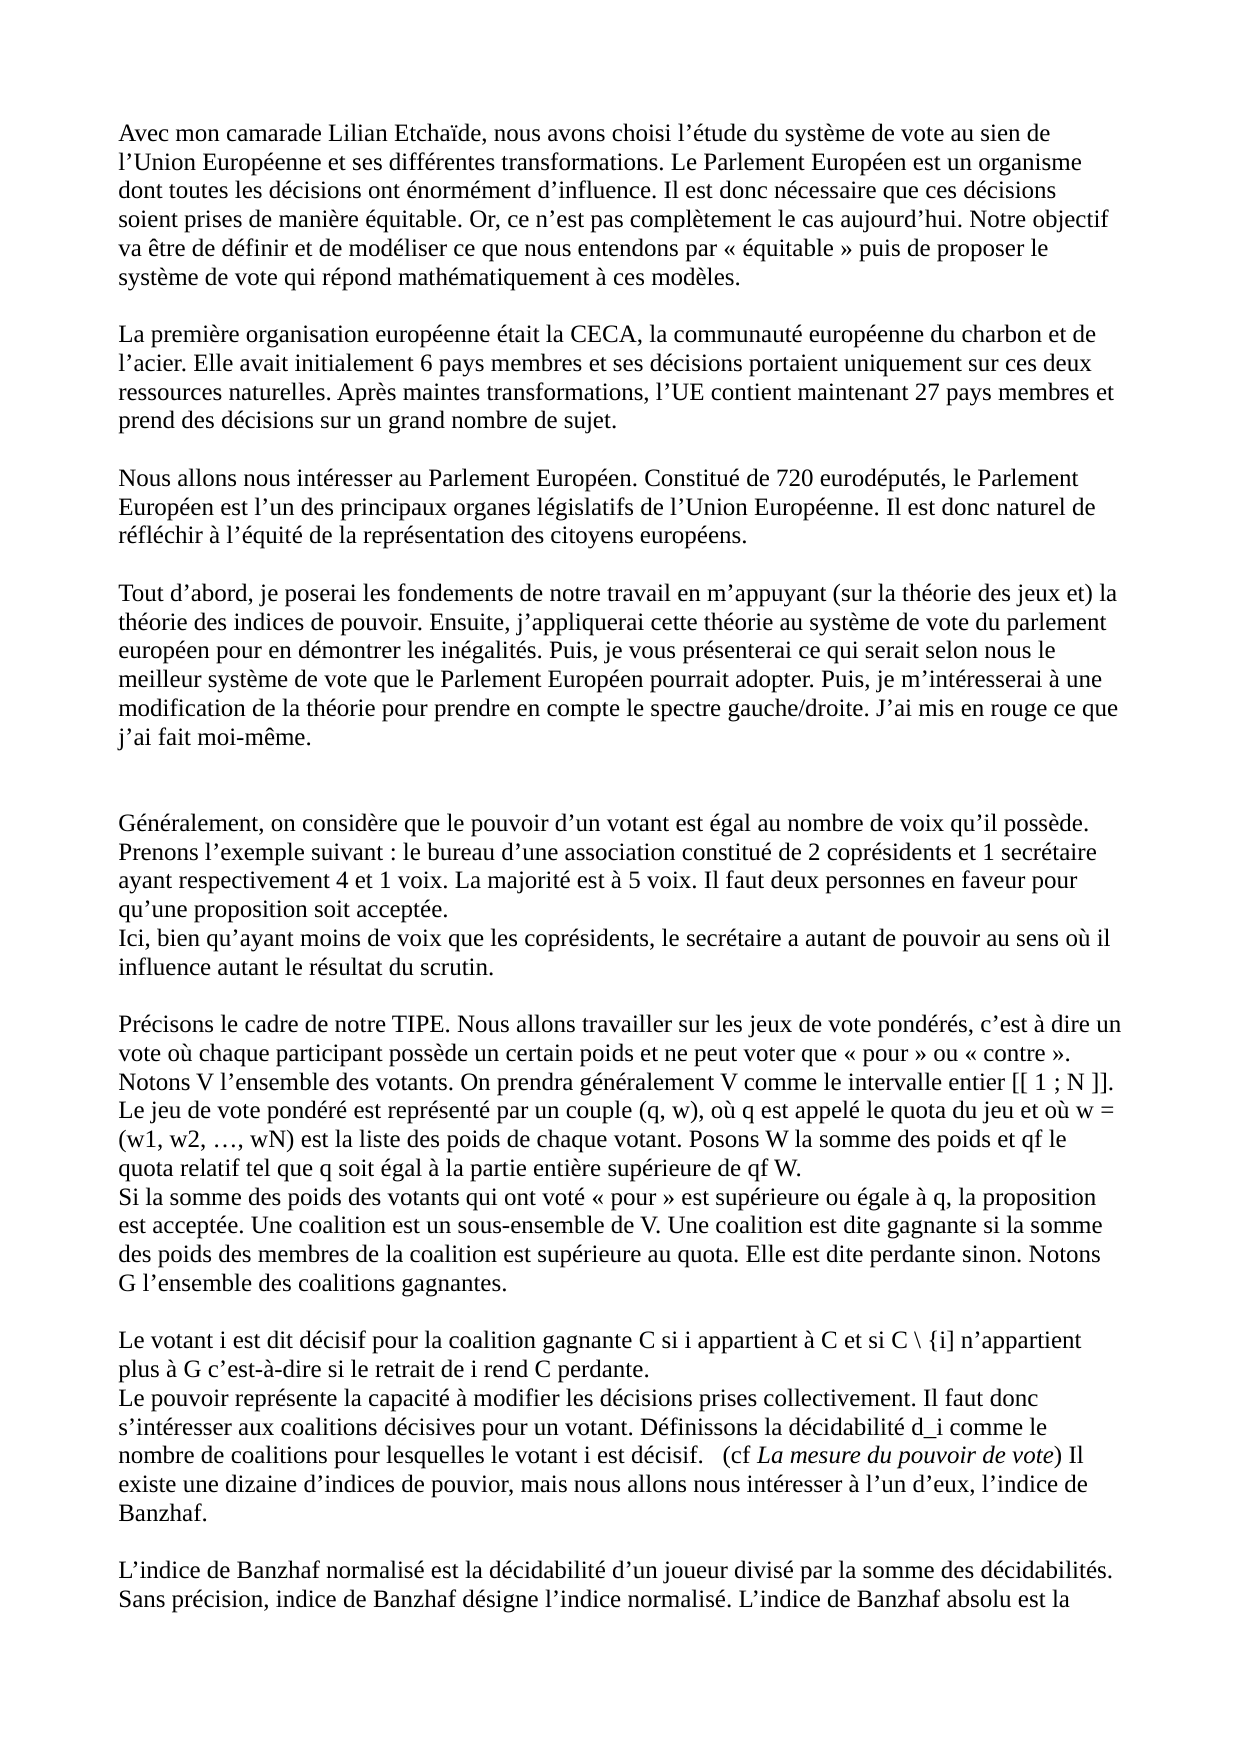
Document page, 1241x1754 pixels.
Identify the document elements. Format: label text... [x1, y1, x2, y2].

text La première organisation européenne était la CECA, la communauté européenne du charbon et de l’acier. Elle avait initialement 6 pays membres et ses décisions portaient uniquement sur ces deux ressources naturelles. Après maintes transformations, l’UE contient maintenant 27 pays membres et prend des décisions sur un grand nombre de sujet. [118, 319, 1122, 434]
text Nous allons nous intéresser au Parlement Européen. Constitué de 720 eurodéputés, le Parlement Européen est l’un des principaux organes législatifs de l’Union Européenne. Il est donc naturel de réfléchir à l’équité de la représentation des citoyens européens. [118, 463, 1122, 549]
text Le votant i est dit décisif pour la coalition gagnante C si i appartient à C et si C \ {i] n’appartient plus à G c’est-à-dire si le retrait de i rend C perdante. [118, 1326, 1122, 1383]
text Si la somme des poids des votants qui ont voté « pour » est supérieure ou égale à q, la proposition est acceptée. Une coalition est un sous-ensemble de V. Une coalition est dite gagnante si la somme des poids des membres de la coalition est supérieure au quota. Elle est dite perdante sinon. Notons G l’ensemble des coalitions gagnantes. [118, 1182, 1122, 1297]
text Tout d’abord, je poserai les fondements de notre travail en m’appuyant (sur la théorie des jeux et) la théorie des indices de pouvoir. Ensuite, j’appliquerai cette théorie au système de vote du parlement européen pour en démontrer les inégalités. Puis, je vous présenterai ce qui serait selon nous le meilleur système de vote que le Parlement Européen pourrait adopter. Puis, je m’intéresserai à une modification de la théorie pour prendre en compte le spectre gauche/droite. J’ai mis en rouge ce que j’ai fait moi-même. [118, 578, 1122, 751]
text Généralement, on considère que le pouvoir d’un votant est égal au nombre de voix qu’il possède. Prenons l’exemple suivant : le bureau d’une association constitué de 2 coprésidents et 1 secrétaire ayant respectivement 4 et 1 voix. La majorité est à 5 voix. Il faut deux personnes en faveur pour qu’une proposition soit acceptée. [118, 808, 1122, 923]
text Précisons le cadre de notre TIPE. Nous allons travailler sur les jeux de vote pondérés, c’est à dire un vote où chaque participant possède un certain poids et ne peut voter que « pour » ou « contre ». Notons V l’ensemble des votants. On prendra généralement V comme le intervalle entier [[ 1 ; N ]]. Le jeu de vote pondéré est représenté par un couple (q, w), où q est appelé le quota du jeu et où w = (w1, w2, …, wN) est la liste des poids de chaque votant. Posons W la somme des poids et qf le quota relatif tel que q soit égal à la partie entière supérieure de qf W. [118, 1009, 1122, 1182]
text Avec mon camarade Lilian Etchaïde, nous avons choisi l’étude du système de vote au sien de l’Union Européenne et ses différentes transformations. Le Parlement Européen est un organisme dont toutes les décisions ont énormément d’influence. Il est donc nécessaire que ces décisions soient prises de manière équitable. Or, ce n’est pas complètement le cas aujourd’hui. Notre objectif va être de définir et de modéliser ce que nous entendons par « équitable » puis de proposer le système de vote qui répond mathématiquement à ces modèles. [118, 118, 1122, 291]
text L’indice de Banzhaf normalisé est la décidabilité d’un joueur divisé par la somme des décidabilités. Sans précision, indice de Banzhaf désigne l’indice normalisé. L’indice de Banzhaf absolu est la [118, 1556, 1122, 1613]
text Le pouvoir représente la capacité à modifier les décisions prises collectivement. Il faut donc s’intéresser aux coalitions décisives pour un votant. Définissons la décidabilité d_i comme le nombre de coalitions pour lesquelles le votant i est décisif. (cf La mesure du pouvoir de vote) Il existe une dizaine d’indices de pouvior, mais nous allons nous intéresser à l’un d’eux, l’indice de Banzhaf. [118, 1383, 1122, 1527]
text Ici, bien qu’ayant moins de voix que les coprésidents, le secrétaire a autant de pouvoir au sens où il influence autant le résultat du scrutin. [118, 923, 1122, 981]
